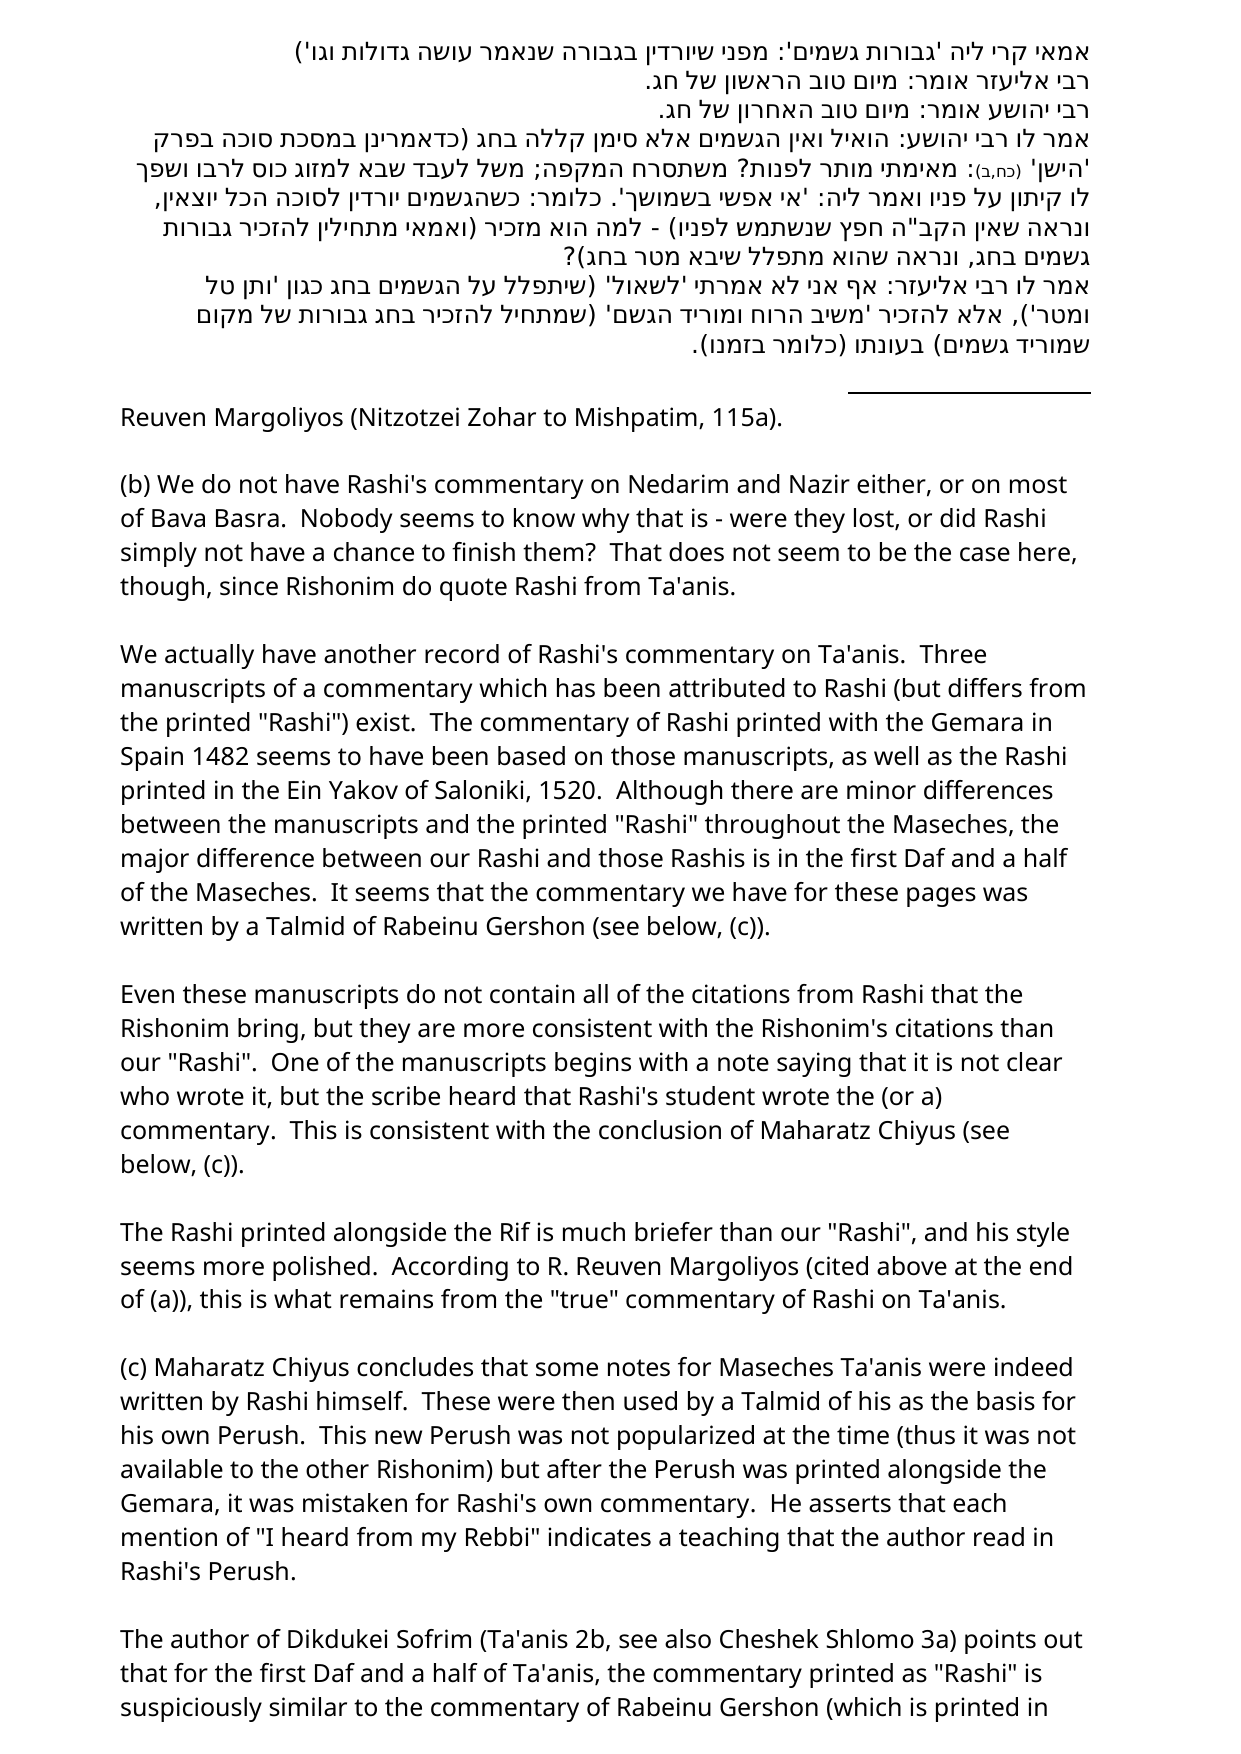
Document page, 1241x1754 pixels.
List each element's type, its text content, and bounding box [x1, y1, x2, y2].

text אמאי קרי ליה 'גבורות גשמים': מפני שיורדין בגבורה שנאמר עושה גדולות וגו') [120, 37, 1090, 67]
text Reuven Margoliyos (Nitzotzei Zohar to Mishpatim, 115a). (b) We do not have Rashi's commentary on Nedarim and Nazir either, or on most of Bava Basra. Nobody seems to know why that is - were they lost, or did Rashi simply not have a chance to finish them? That does not seem to be the case here, though, since Rishonim do quote Rashi from Ta'anis. We actually have another record of Rashi's commentary on Ta'anis. Three manuscripts of a commentary which has been attributed to Rashi (but differs from the printed "Rashi") exist. The commentary of Rashi printed with the Gemara in Spain 1482 seems to have been based on those manuscripts, as well as the Rashi printed in the Ein Yakov of Saloniki, 1520. Although there are minor differences between the manuscripts and the printed "Rashi" throughout the Maseches, the major difference between our Rashi and those Rashis is in the first Daf and a half of the Maseches. It seems that the commentary we have for these pages was written by a Talmid of Rabeinu Gershon (see below, (c)). Even these manuscripts do not contain all of the citations from Rashi that the Rishonim bring, but they are more consistent with the Rishonim's citations than our "Rashi". One of the manuscripts begins with a note saying that it is not clear who wrote it, but the scribe heard that Rashi's student wrote the (or a) commentary. This is consistent with the conclusion of Maharatz Chiyus (see below, (c)). The Rashi printed alongside the Rif is much briefer than our "Rashi", and his style seems more polished. According to R. Reuven Margoliyos (cited above at the end of (a)), this is what remains from the "true" commentary of Rashi on Ta'anis. (c) Maharatz Chiyus concludes that some notes for Maseches Ta'anis were indeed written by Rashi himself. These were then used by a Talmid of his as the basis for his own Perush. This new Perush was not popularized at the time (thus it was not available to the other Rishonim) but after the Perush was printed alongside the Gemara, it was mistaken for Rashi's own commentary. He asserts that each mention of "I heard from my Rebbi" indicates a teaching that the author read in Rashi's Perush. The author of Dikdukei Sofrim (Ta'anis 2b, see also Cheshek Shlomo 3a) points out that for the first Daf and a half of Ta'anis, the commentary printed as "Rashi" is suspiciously similar to the commentary of Rabeinu Gershon (which is printed in [120, 399, 1090, 1724]
text רבי אליעזר אומר: מיום טוב הראשון של חג. [120, 67, 1090, 96]
text אמר לו רבי אליעזר: אף אני לא אמרתי 'לשאול' (שיתפלל על הגשמים בחג כגון 'ותן טל ומטר'), אלא להזכיר 'משיב הרוח ומוריד הגשם' (שמתחיל להזכיר בחג גבורות של מקום שמוריד גשמים) בעונתו (כלומר בזמנו). [120, 271, 1090, 359]
text אמר לו רבי יהושע: הואיל ואין הגשמים אלא סימן קללה בחג (כדאמרינן במסכת סוכה בפרק 'הישן' (כח,ב): מאימתי מותר לפנות? משתסרח המקפה; משל לעבד שבא למזוג כוס לרבו ושפך לו קיתון על פניו ואמר ליה: 'אי אפשי בשמושך'. כלומר: כשהגשמים יורדין לסוכה הכל יוצאין, ונראה שאין הקב"ה חפץ שנשתמש לפניו) - למה הוא מזכיר (ואמאי מתחילין להזכיר גבורות גשמים בחג, ונראה שהוא מתפלל שיבא מטר בחג)? [120, 124, 1090, 271]
text רבי יהושע אומר: מיום טוב האחרון של חג. [120, 96, 1090, 124]
